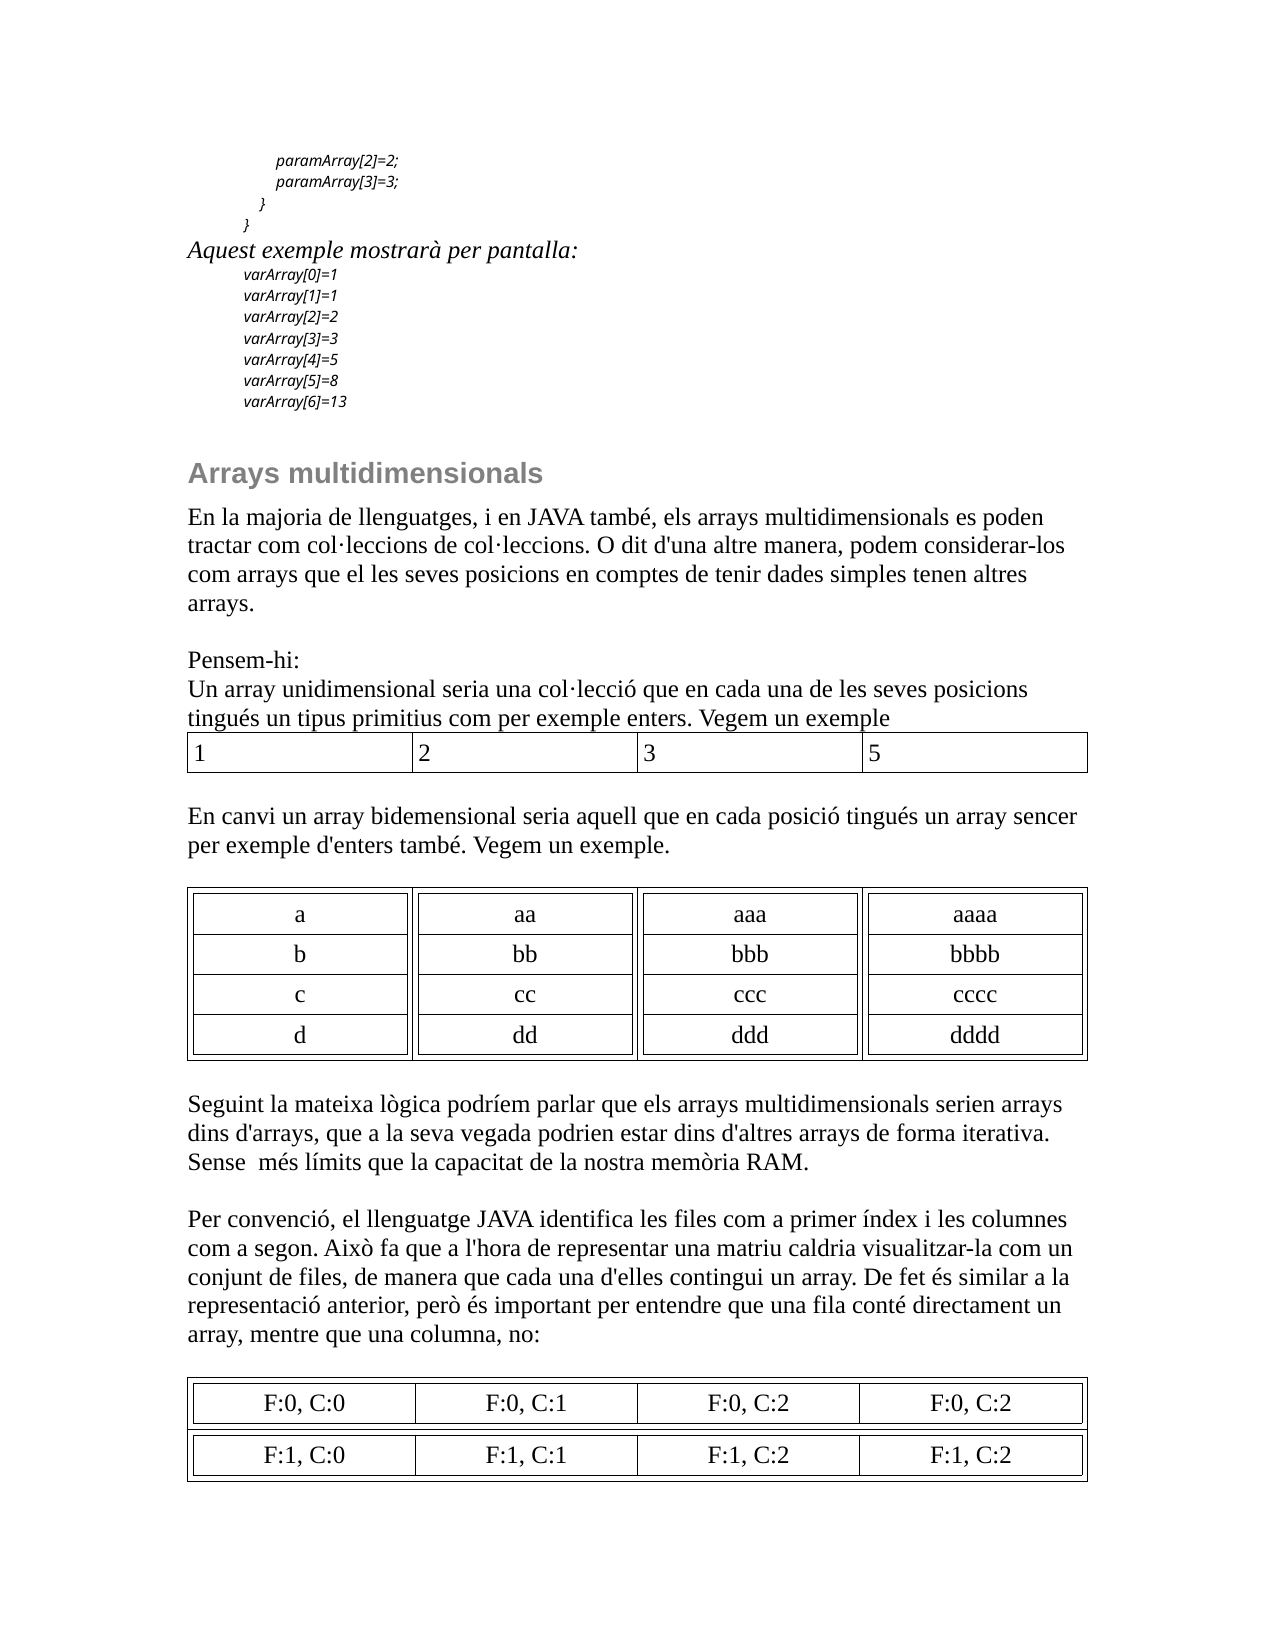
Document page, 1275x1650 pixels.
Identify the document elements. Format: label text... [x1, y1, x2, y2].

table_cell cc [419, 975, 632, 1014]
text Seguint la mateixa lògica podríem parlar que els arrays multidimensionals serien arrays dins d'arrays, que a la seva vegada podrien estar dins d'altres arrays de forma iterativa. Sense més límits que la capacitat de la nostra memòria RAM. [187, 1089, 1087, 1175]
table_cell b [194, 935, 407, 974]
table_header 3 [638, 733, 862, 772]
table_header F:1, C:1 [416, 1436, 637, 1475]
table_header 2 [413, 733, 637, 772]
subtitle Arrays multidimensionals [187, 456, 1087, 489]
text Aquest exemple mostrarà per pantalla: [187, 235, 1087, 264]
table_header [413, 888, 637, 1060]
table_cell ccc [644, 975, 857, 1014]
table_cell bb [419, 935, 632, 974]
table_header F:0, C:2 [860, 1384, 1082, 1423]
table_header F:0, C:0 [194, 1384, 415, 1423]
text En canvi un array bidemensional seria aquell que en cada posició tingués un array sencer per exemple d'enters també. Vegem un exemple. [187, 801, 1087, 858]
text paramArray[2]=2; [243, 150, 1087, 171]
text varArray[0]=1 [243, 264, 1087, 285]
text } [243, 192, 1087, 214]
text Un array unidimensional seria una col·lecció que en cada una de les seves posicions tingués un tipus primitius com per exemple enters. Vegem un exemple [187, 674, 1087, 732]
table_header [188, 1378, 1087, 1429]
text Per convenció, el llenguatge JAVA identifica les files com a primer índex i les columnes com a segon. Això fa que a l'hora de representar una matriu caldria visualitzar-la com un conjunt de files, de manera que cada una d'elles contingui un array. De fet és similar a la representació anterior, però és important per entendre que una fila conté directament un array, mentre que una columna, no: [187, 1204, 1087, 1348]
table_header a [194, 894, 407, 933]
text varArray[6]=13 [243, 391, 1087, 412]
table_cell dddd [869, 1015, 1082, 1054]
text varArray[3]=3 [243, 327, 1087, 349]
text } [243, 214, 1087, 235]
table_header 1 [188, 733, 412, 772]
table_header [638, 888, 862, 1060]
table_header aaa [644, 894, 857, 933]
table_cell cccc [869, 975, 1082, 1014]
table_header 5 [863, 733, 1087, 772]
text paramArray[3]=3; [243, 171, 1087, 192]
text varArray[4]=5 [243, 349, 1087, 370]
table_header F:0, C:2 [638, 1384, 859, 1423]
text varArray[5]=8 [243, 370, 1087, 391]
text varArray[1]=1 [243, 285, 1087, 306]
table_header F:1, C:0 [194, 1436, 415, 1475]
table_header [863, 888, 1087, 1060]
table_cell bbbb [869, 935, 1082, 974]
table_cell c [194, 975, 407, 1014]
table_header aaaa [869, 894, 1082, 933]
table_header F:0, C:1 [416, 1384, 637, 1423]
table_header aa [419, 894, 632, 933]
table_cell d [194, 1015, 407, 1054]
table_cell [188, 1430, 1087, 1481]
text varArray[2]=2 [243, 306, 1087, 327]
table_cell bbb [644, 935, 857, 974]
table_cell dd [419, 1015, 632, 1054]
table_header F:1, C:2 [638, 1436, 859, 1475]
text Pensem-hi: [187, 646, 1087, 674]
table_header [188, 888, 412, 1060]
table_cell ddd [644, 1015, 857, 1054]
text En la majoria de llenguatges, i en JAVA també, els arrays multidimensionals es poden tractar com col·leccions de col·leccions. O dit d'una altre manera, podem considerar-los com arrays que el les seves posicions en comptes de tenir dades simples tenen altres arrays. [187, 502, 1087, 617]
table_header F:1, C:2 [860, 1436, 1082, 1475]
